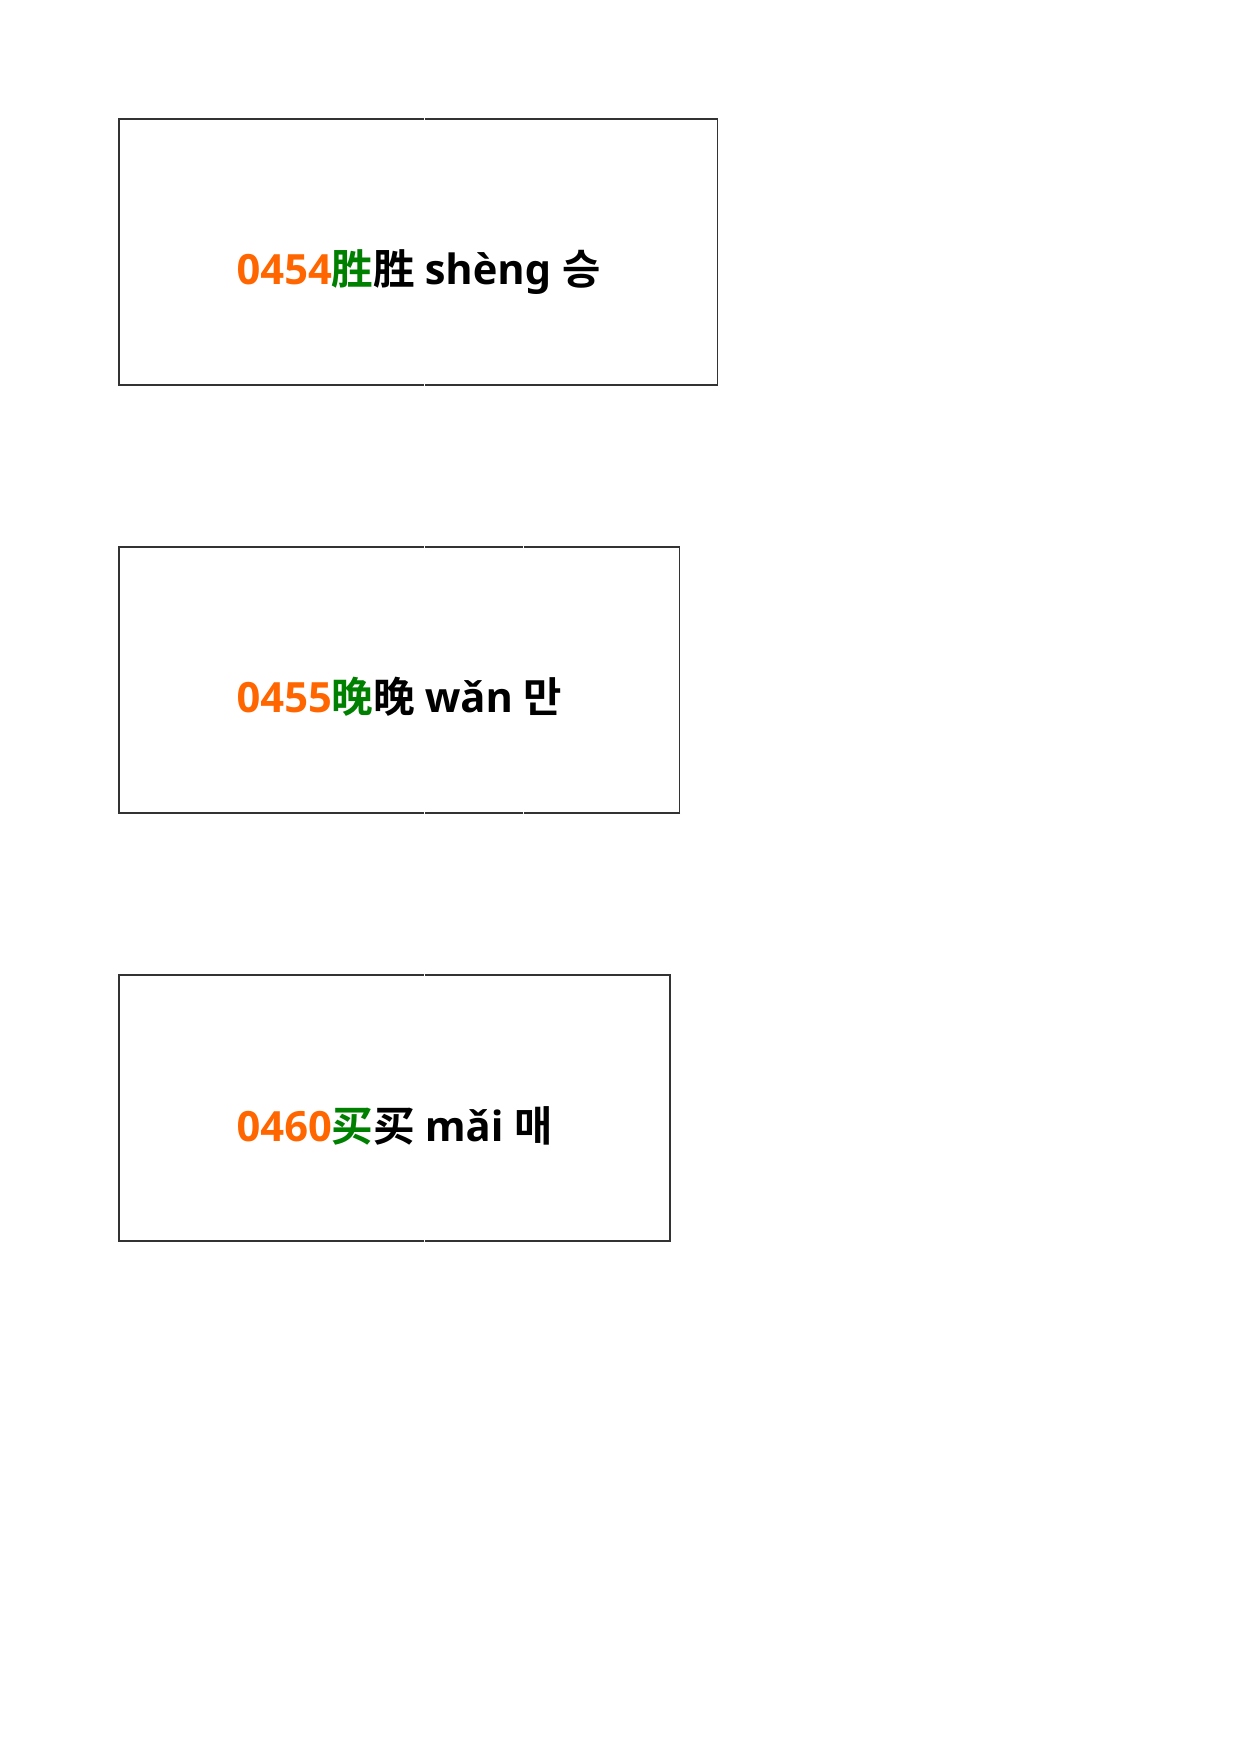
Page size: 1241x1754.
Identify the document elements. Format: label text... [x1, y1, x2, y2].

text [718, 118, 1122, 386]
text [671, 974, 1122, 1242]
text 0460买买 mǎi 매 [120, 975, 669, 1241]
text [680, 546, 1122, 814]
text 0454胜胜 shèng 승 [120, 119, 717, 385]
text 0455晚晚 wǎn 만 [120, 547, 679, 813]
